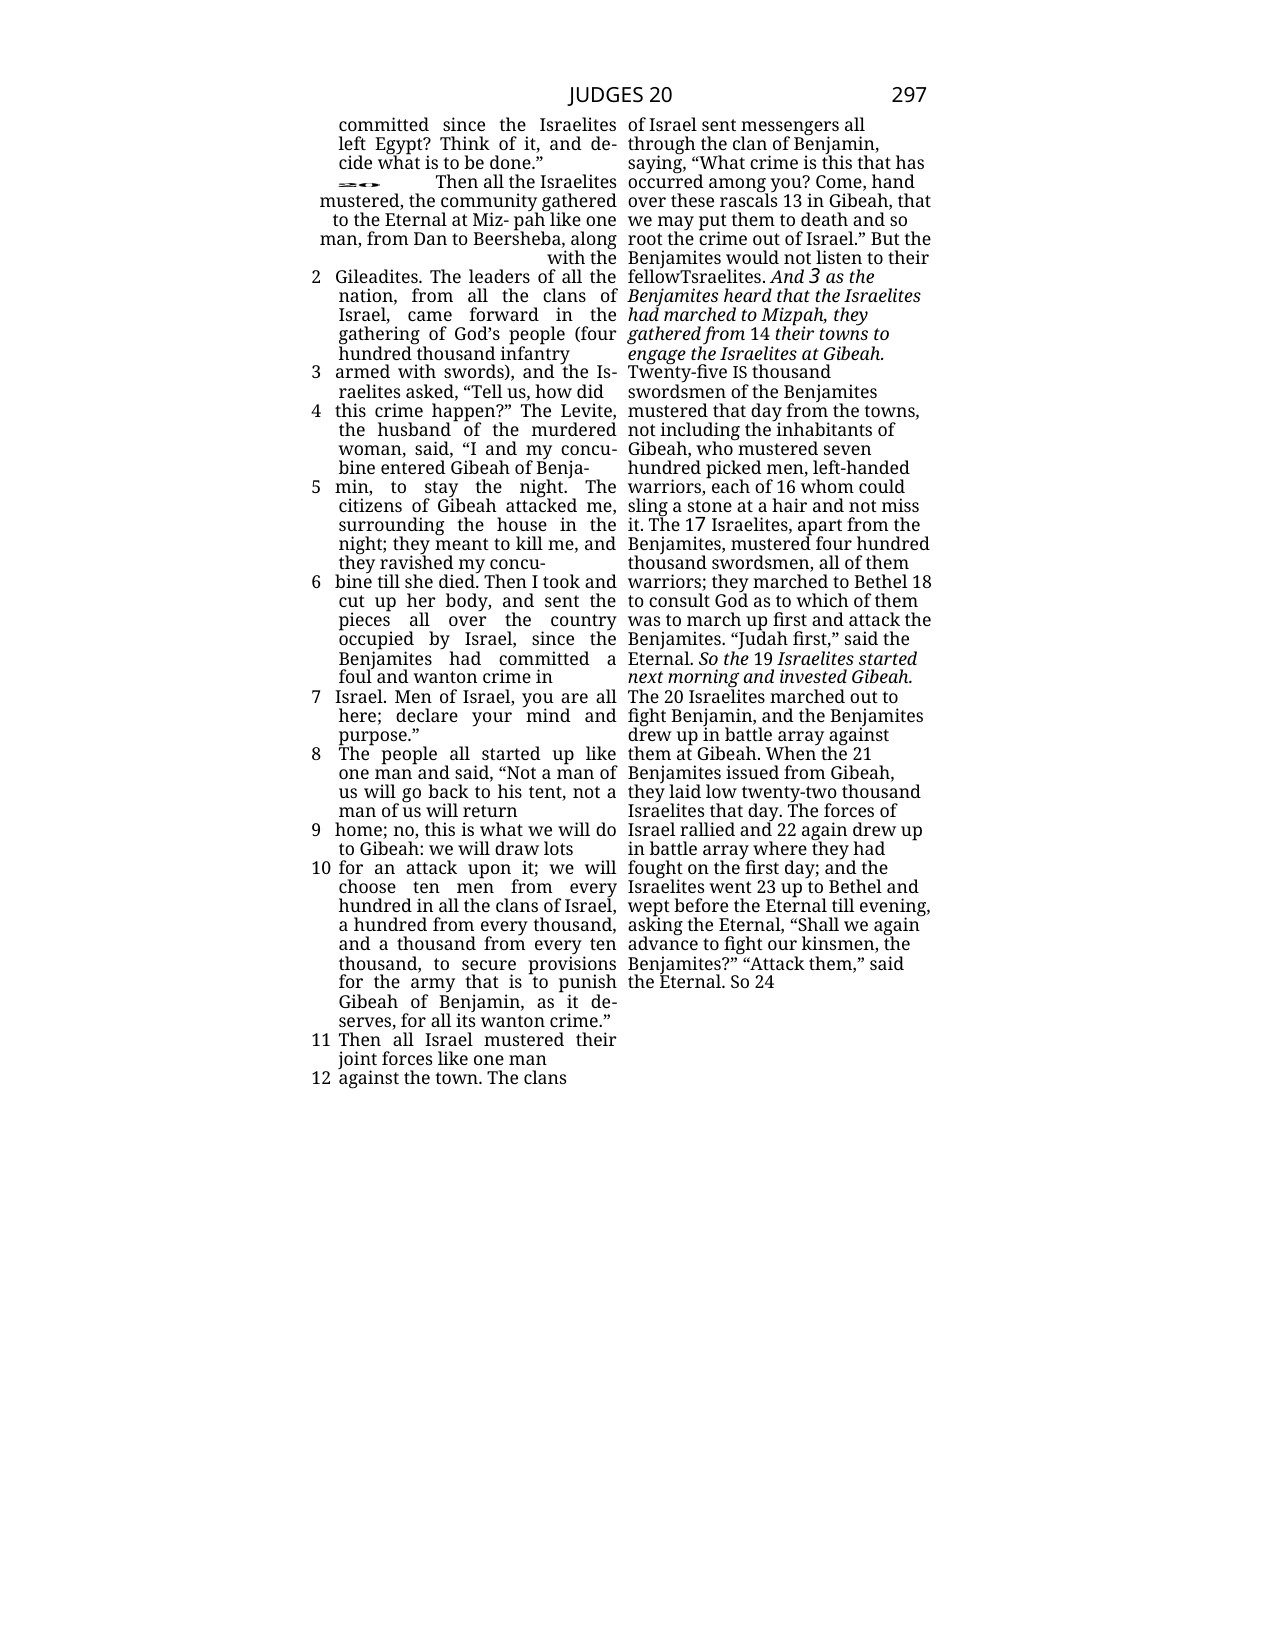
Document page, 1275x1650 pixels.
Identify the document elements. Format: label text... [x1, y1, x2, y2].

list The people all started up like one man and said, “Not a man of us will go back to his tent, not a man of us will return [311, 745, 617, 821]
text of Israel sent messengers all through the clan of Benjamin, saying, “What crime is this that has occurred among you? Come, hand over these rascals 13 in Gibeah, that we may put them to death and so root the crime out of Israel.” But the Benjamites would not listen to their fellowTsraelites. And 3 as the Benjamites heard that the Israelites had marched to Mizpah, they gathered from 14 their towns to engage the Israel­ites at Gibeah. Twenty-five IS thousand swordsmen of the Ben­jamites mustered that day from the towns, not including the in­habitants of Gibeah, who mus­tered seven hundred picked men, left-handed warriors, each of 16 whom could sling a stone at a hair and not miss it. The 17 Israelites, apart from the Ben­jamites, mustered four hundred thousand swordsmen, all of them warriors; they marched to Bethel 18 to consult God as to which of them was to march up first and attack the Benjamites. “Judah first,” said the Eternal. So the 19 Israelites started next morning and invested Gibeah. The 20 Israelites marched out to fight Benjamin, and the Benjamites drew up in battle array against them at Gibeah. When the 21 Benjamites issued from Gib­eah, they laid low twenty-two thousand Israelites that day. The forces of Israel rallied and 22 again drew up in battle array where they had fought on the first day; and the Israelites went 23 up to Bethel and wept before the Eternal till evening, asking the Eternal, “Shall we again advance to fight our kinsmen, the Benjamites?” “Attack them,” said the Eternal. So 24 [628, 116, 933, 993]
text committed since the Israelites left Egypt? Think of it, and de­cide what is to be done.” [338, 116, 617, 173]
list home; no, this is what we will do to Gibeah: we will draw lots [311, 821, 617, 859]
list Then all Israel mustered their joint forces like one man [311, 1031, 617, 1069]
picture [338, 183, 380, 187]
list armed with swords), and the Is­raelites asked, “Tell us, how did [311, 364, 617, 402]
list this crime happen?” The Levite, the husband of the murdered woman, said, “I and my concu­bine entered Gibeah of Benja- [311, 402, 617, 478]
list Israel. Men of Israel, you are all here; declare your mind and purpose.” [311, 688, 617, 745]
list for an attack upon it; we will choose ten men from every hundred in all the clans of Israel, a hundred from every thousand, and a thousand from every ten thousand, to secure provisions for the army that is to punish Gibeah of Benjamin, as it de­serves, for all its wanton crime.” [311, 859, 617, 1031]
text Then all the Israelites mustered, the community gathered to the Eternal at Miz- pah like one man, from Dan to Beersheba, along with the [311, 173, 617, 268]
list Gileadites. The leaders of all the nation, from all the clans of Israel, came forward in the gathering of God’s people (four hundred thousand infantry [311, 268, 617, 364]
list min, to stay the night. The citizens of Gibeah attacked me, surrounding the house in the night; they meant to kill me, and they ravished my concu- [311, 478, 617, 573]
list bine till she died. Then I took and cut up her body, and sent the pieces all over the country occupied by Israel, since the Benjamites had committed a foul and wanton crime in [311, 573, 617, 688]
list against the town. The clans [311, 1069, 617, 1088]
